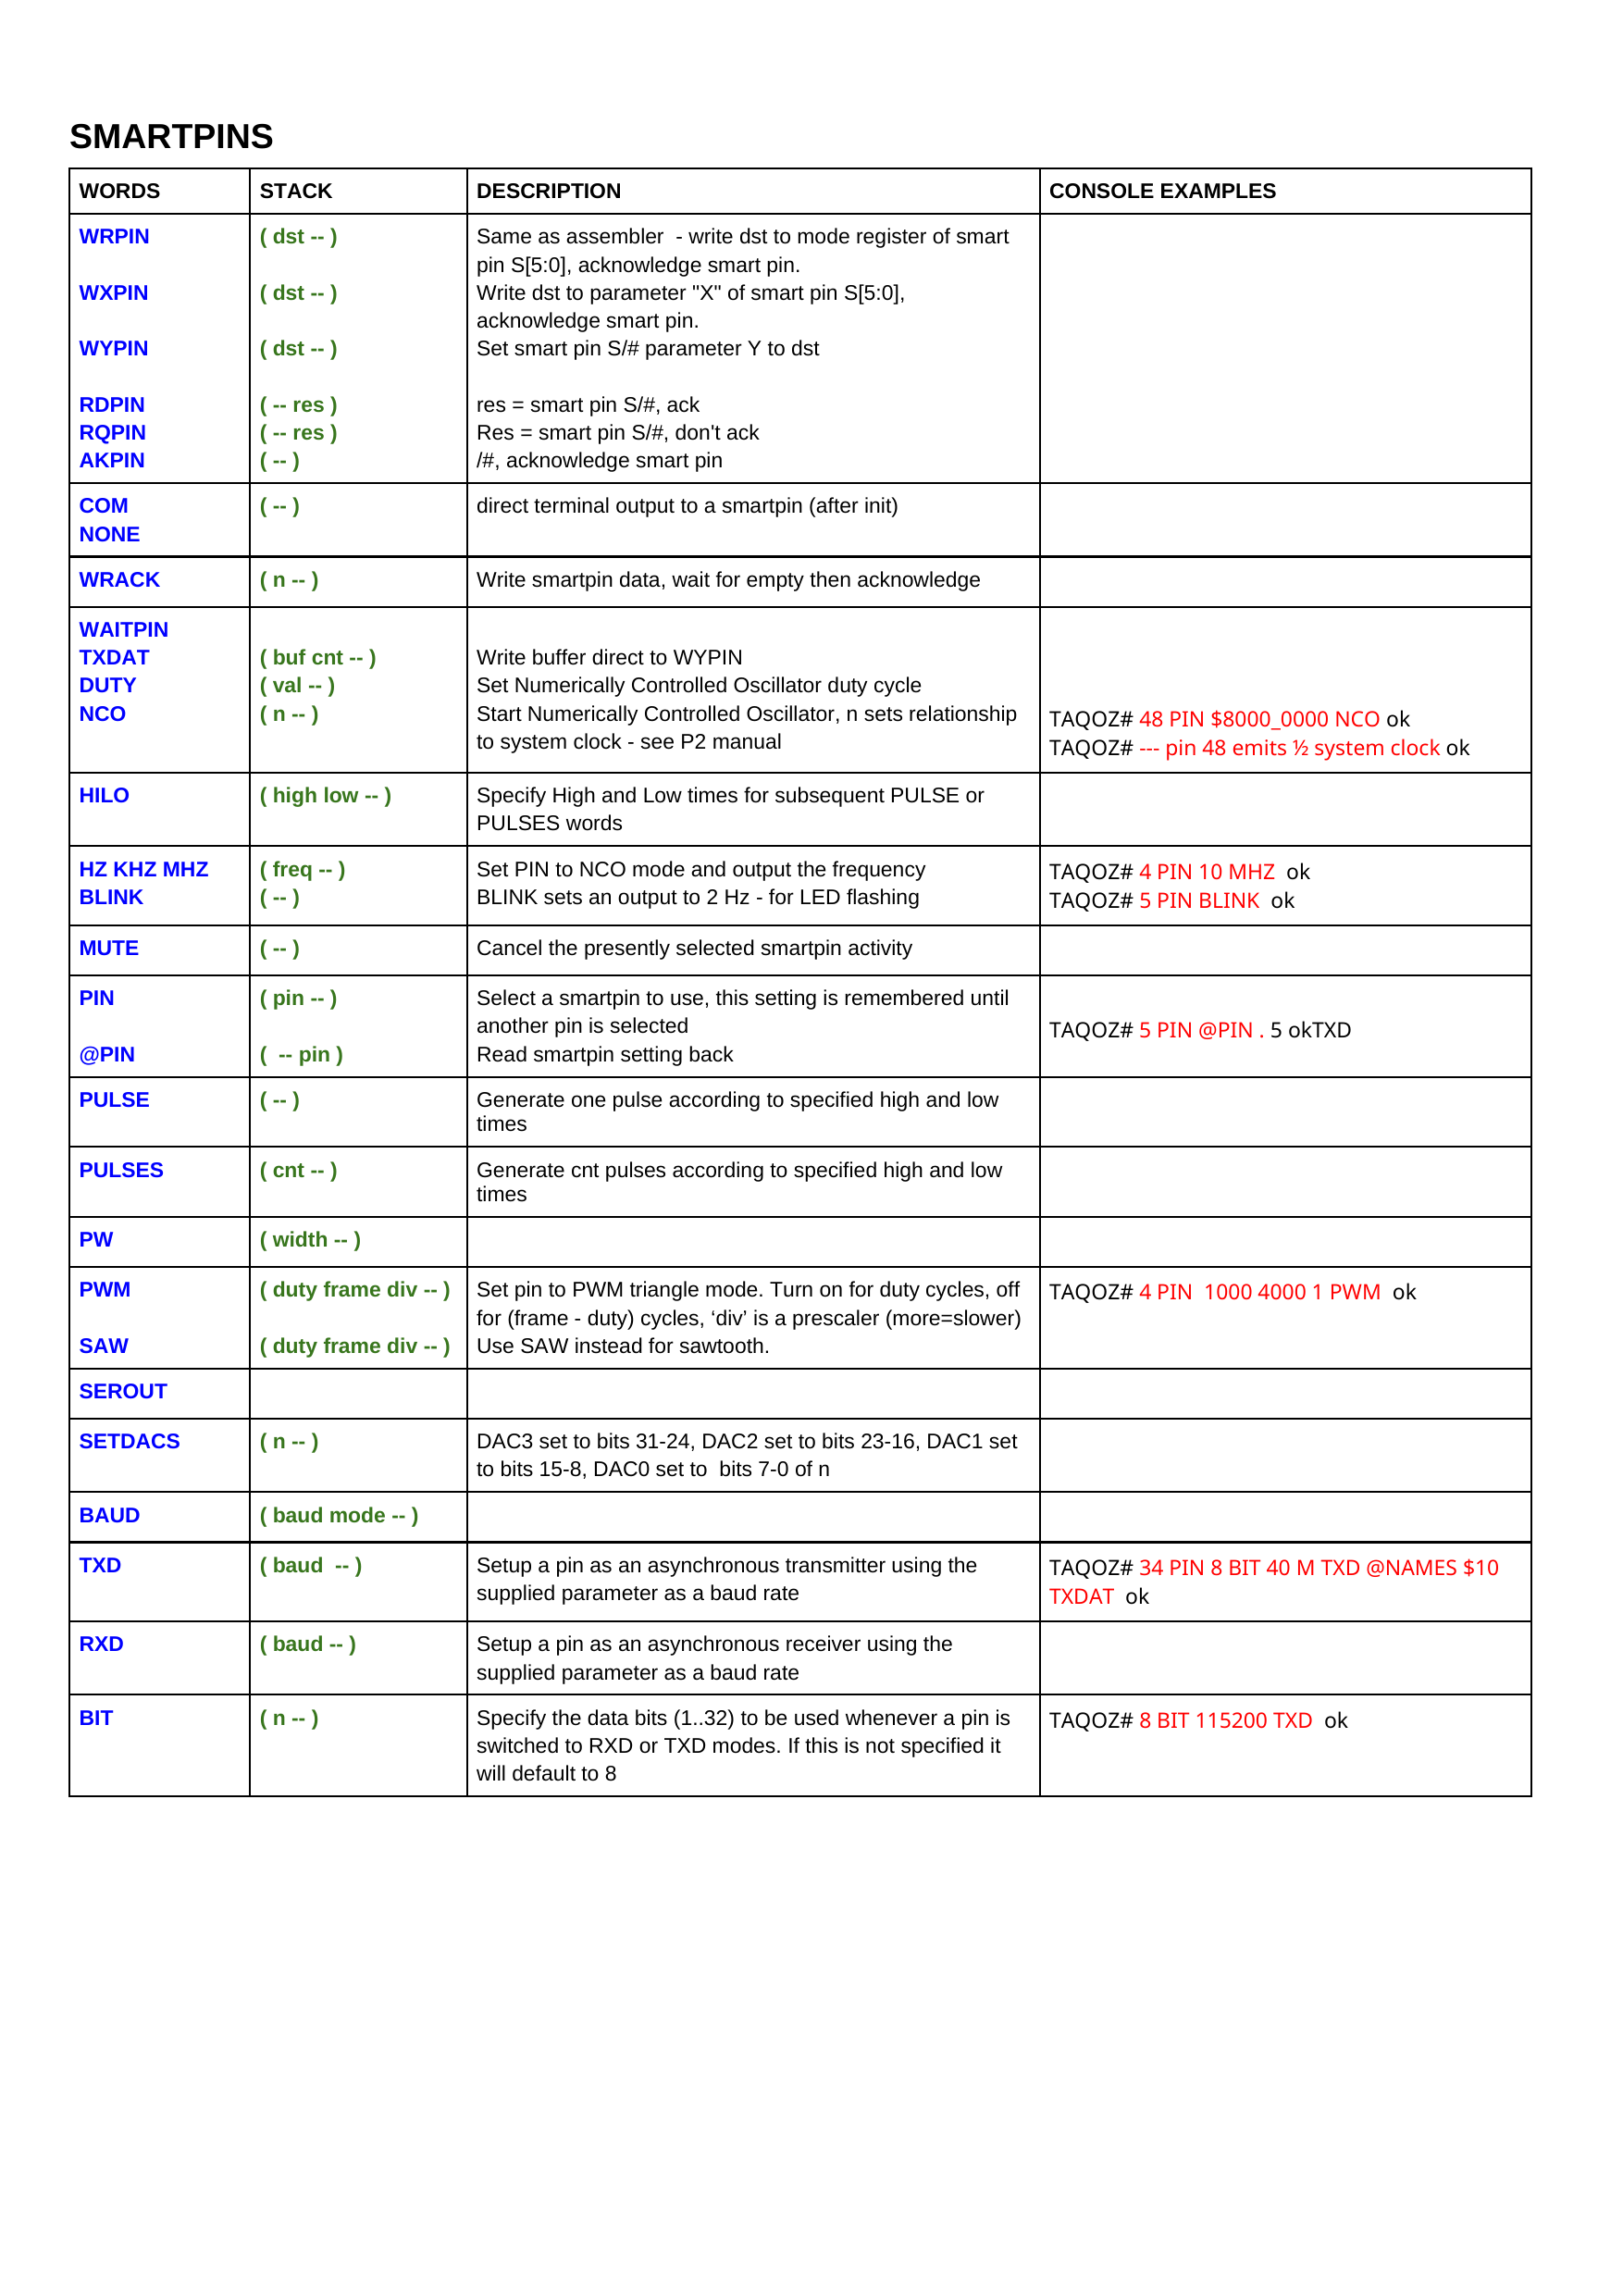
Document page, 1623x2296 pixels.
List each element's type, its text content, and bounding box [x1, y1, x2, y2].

table_cell TAQOZ# 34 PIN 8 BIT 40 M TXD @NAMES $10 TXDAT ok [1041, 1544, 1530, 1620]
table_cell Setup a pin as an asynchronous transmitter using the supplied parameter as a baud rate [468, 1544, 1039, 1620]
table_cell [1041, 484, 1530, 555]
table_cell ( freq -- ) ( -- ) [251, 847, 466, 924]
table_cell ( n -- ) [251, 1420, 466, 1491]
table_header CONSOLE EXAMPLES [1041, 169, 1530, 213]
table_cell ( n -- ) [251, 558, 466, 605]
table_cell ( buf cnt -- ) ( val -- ) ( n -- ) [251, 608, 466, 772]
table_cell ( baud mode -- ) [251, 1493, 466, 1541]
table_cell Cancel the presently selected smartpin activity [468, 926, 1039, 974]
table_cell Generate cnt pulses according to specified high and low times [468, 1148, 1039, 1216]
table_cell direct terminal output to a smartpin (after init) [468, 484, 1039, 555]
table_cell Write smartpin data, wait for empty then acknowledge [468, 558, 1039, 605]
table_cell WRACK [70, 558, 249, 605]
table_cell ( -- ) [251, 926, 466, 974]
table_header WORDS [70, 169, 249, 213]
table_cell [1041, 1218, 1530, 1266]
table_cell [1041, 1622, 1530, 1694]
table_cell PULSE [70, 1078, 249, 1146]
table_cell SEROUT [70, 1370, 249, 1418]
table_cell Select a smartpin to use, this setting is remembered until another pin is selected Read smartpin setting back [468, 976, 1039, 1075]
table_cell [468, 1370, 1039, 1418]
subtitle SMARTPINS [69, 116, 1554, 155]
table_cell Write buffer direct to WYPIN Set Numerically Controlled Oscillator duty cycle Start Numerically Controlled Oscillator, n sets relationship to system clock - see P2 manual [468, 608, 1039, 772]
table_cell Set PIN to NCO mode and output the frequency BLINK sets an output to 2 Hz - for LED flashing [468, 847, 1039, 924]
table_cell PIN @PIN [70, 976, 249, 1075]
table_cell HZ KHZ MHZ BLINK [70, 847, 249, 924]
table_cell WAITPIN TXDAT DUTY NCO [70, 608, 249, 772]
table_cell TAQOZ# 5 PIN @PIN . 5 okTXD [1041, 976, 1530, 1075]
table_cell Setup a pin as an asynchronous receiver using the supplied parameter as a baud rate [468, 1622, 1039, 1694]
table_cell Set pin to PWM triangle mode. Turn on for duty cycles, off for (frame - duty) cycles, ‘div’ is a prescaler (more=slower) Use SAW instead for sawtooth. [468, 1268, 1039, 1367]
table_cell [1041, 1420, 1530, 1491]
table_cell ( pin -- ) ( -- pin ) [251, 976, 466, 1075]
table_cell [468, 1493, 1039, 1541]
table_cell ( dst -- ) ( dst -- ) ( dst -- ) ( -- res ) ( -- res ) ( -- ) [251, 215, 466, 482]
table_cell [468, 1218, 1039, 1266]
table_cell ( baud -- ) [251, 1544, 466, 1620]
table_cell TAQOZ# 48 PIN $8000_0000 NCO ok TAQOZ# --- pin 48 emits ½ system clock ok [1041, 608, 1530, 772]
table_cell Same as assembler - write dst to mode register of smart pin S[5:0], acknowledge smart pin. Write dst to parameter "X" of smart pin S[5:0], acknowledge smart pin. Set smart pin S/# parameter Y to dst res = smart pin S/#, ack Res = smart pin S/#, don't ack /#, acknowledge smart pin [468, 215, 1039, 482]
table_cell PULSES [70, 1148, 249, 1216]
table_cell Specify the data bits (1..32) to be used whenever a pin is switched to RXD or TXD modes. If this is not specified it will default to 8 [468, 1695, 1039, 1795]
table_cell TXD [70, 1544, 249, 1620]
table_cell [1041, 926, 1530, 974]
table_cell TAQOZ# 4 PIN 10 MHZ ok TAQOZ# 5 PIN BLINK ok [1041, 847, 1530, 924]
table_cell [1041, 774, 1530, 845]
table_cell TAQOZ# 8 BIT 115200 TXD ok [1041, 1695, 1530, 1795]
table_cell PWM SAW [70, 1268, 249, 1367]
table_header DESCRIPTION [468, 169, 1039, 213]
table_cell Specify High and Low times for subsequent PULSE or PULSES words [468, 774, 1039, 845]
table_cell PW [70, 1218, 249, 1266]
table_cell [1041, 215, 1530, 482]
table_cell ( baud -- ) [251, 1622, 466, 1694]
table_cell DAC3 set to bits 31-24, DAC2 set to bits 23-16, DAC1 set to bits 15-8, DAC0 set to bits 7-0 of n [468, 1420, 1039, 1491]
table_cell MUTE [70, 926, 249, 974]
table_cell [1041, 1370, 1530, 1418]
table_cell SETDACS [70, 1420, 249, 1491]
table_cell [1041, 1148, 1530, 1216]
table_cell WRPIN WXPIN WYPIN RDPIN RQPIN AKPIN [70, 215, 249, 482]
table_cell BIT [70, 1695, 249, 1795]
table_cell [251, 1370, 466, 1418]
table_cell Generate one pulse according to specified high and low times [468, 1078, 1039, 1146]
table_cell TAQOZ# 4 PIN 1000 4000 1 PWM ok [1041, 1268, 1530, 1367]
table_cell RXD [70, 1622, 249, 1694]
table_cell BAUD [70, 1493, 249, 1541]
table_cell [1041, 1078, 1530, 1146]
table_cell ( -- ) [251, 484, 466, 555]
table_cell ( -- ) [251, 1078, 466, 1146]
table_cell ( cnt -- ) [251, 1148, 466, 1216]
table_cell ( width -- ) [251, 1218, 466, 1266]
table_cell COM NONE [70, 484, 249, 555]
table_cell ( high low -- ) [251, 774, 466, 845]
table_header STACK [251, 169, 466, 213]
table_cell ( duty frame div -- ) ( duty frame div -- ) [251, 1268, 466, 1367]
table_cell [1041, 558, 1530, 605]
table_cell HILO [70, 774, 249, 845]
table_cell ( n -- ) [251, 1695, 466, 1795]
table_cell [1041, 1493, 1530, 1541]
